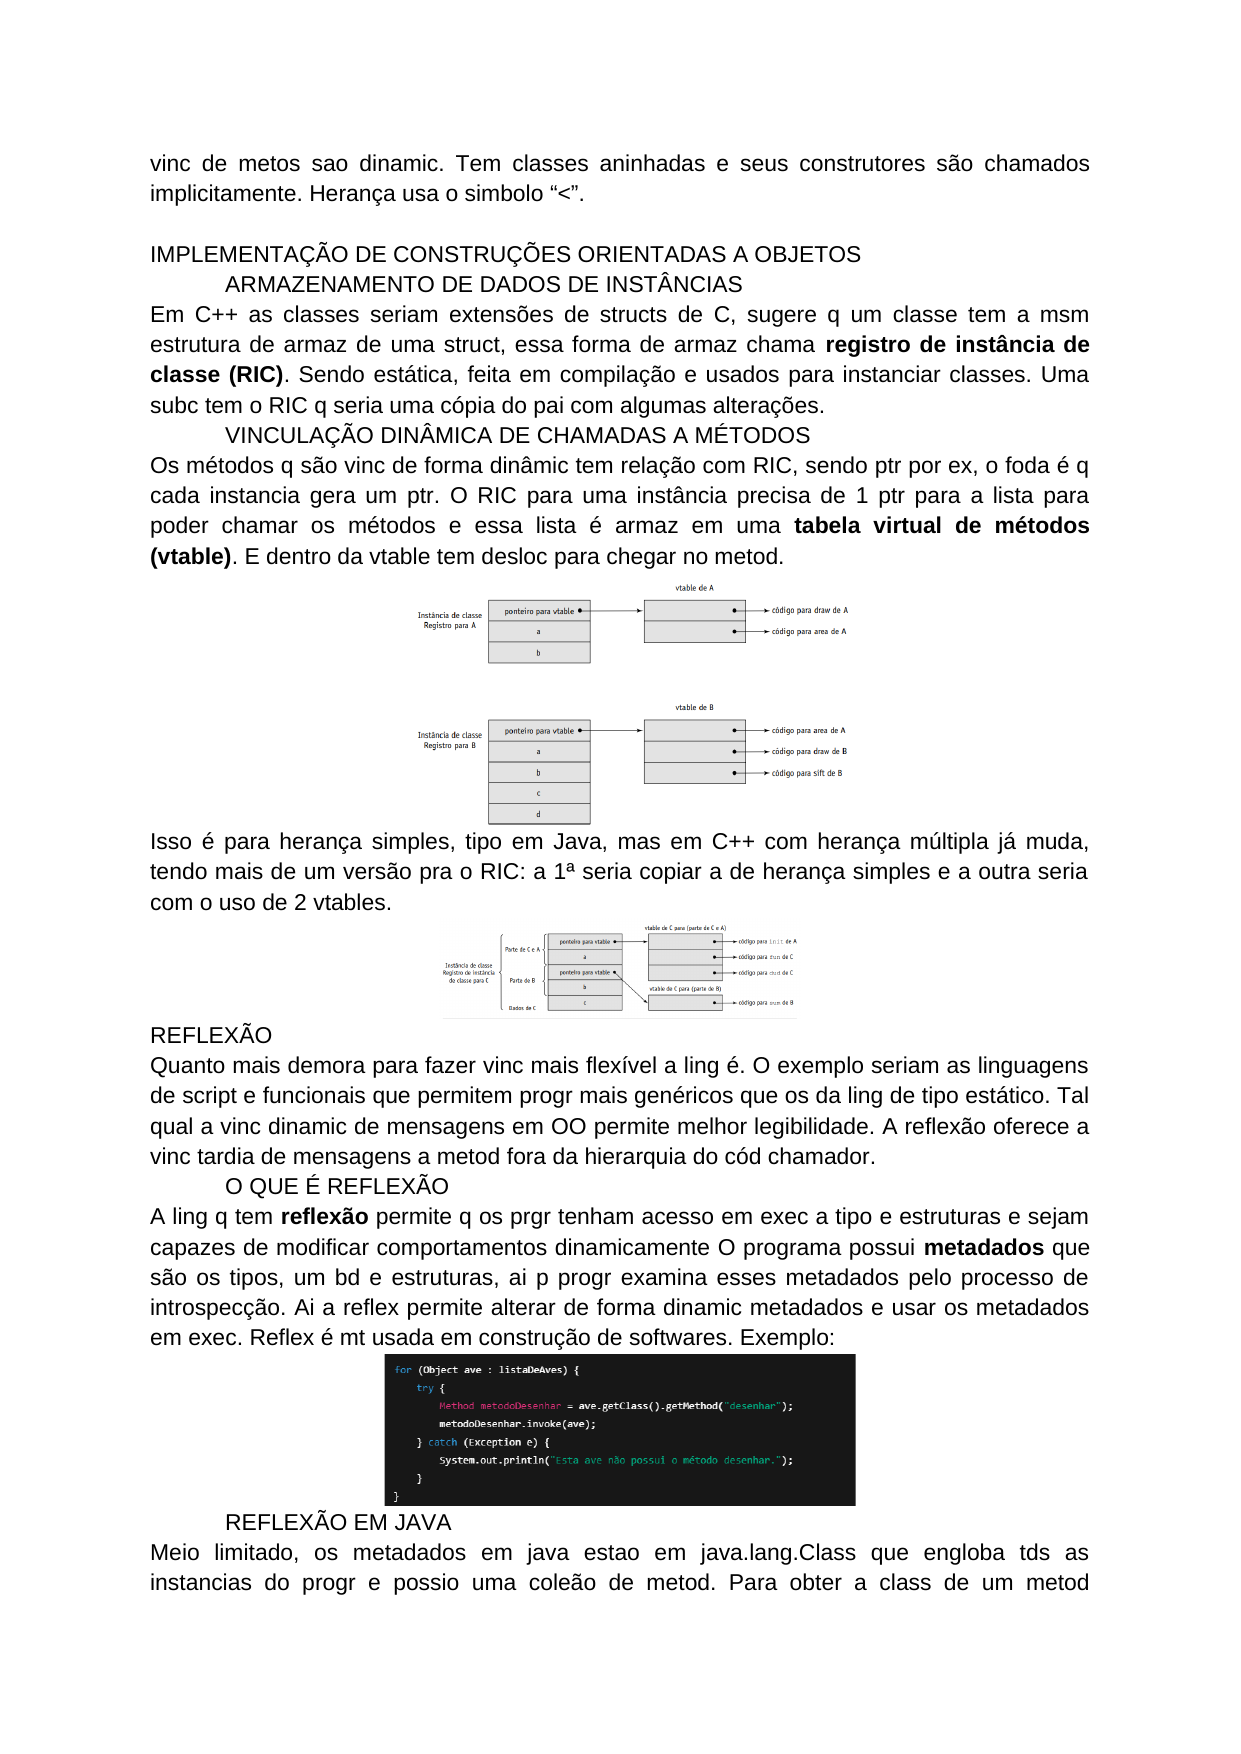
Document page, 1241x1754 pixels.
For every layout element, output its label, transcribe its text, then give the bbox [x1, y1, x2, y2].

text Os métodos q são vinc de forma dinâmic tem relação com RIC, sendo ptr por ex, o foda é q cada instancia gera um ptr. O RIC para uma instância precisa de 1 ptr para a lista para poder chamar os métodos e essa lista é armaz em uma tabela virtual de métodos (vtable). E dentro da vtable tem desloc para chegar no metod. [150, 452, 1090, 569]
text Isso é para herança simples, tipo em Java, mas em C++ com herança múltipla já muda, tendo mais de um versão pra o RIC: a 1ª seria copiar a de herança simples e a outra seria com o uso de 2 vtables. [150, 828, 1090, 915]
text Em C++ as classes seriam extensões de structs de C, sugere q um classe tem a msm estrutura de armaz de uma struct, essa forma de armaz chama registro de instância de classe (RIC). Sendo estática, feita em compilação e usados para instanciar classes. Uma subc tem o RIC q seria uma cópia do pai com algumas alterações. [150, 301, 1090, 418]
text IMPLEMENTAÇÃO DE CONSTRUÇÕES ORIENTADAS A OBJETOS [150, 241, 1090, 267]
text O QUE É REFLEXÃO [150, 1173, 1090, 1199]
text ARMAZENAMENTO DE DADOS DE INSTÂNCIAS [150, 271, 1090, 297]
text Quanto mais demora para fazer vinc mais flexível a ling é. O exemplo seriam as linguagens de script e funcionais que permitem progr mais genéricos que os da ling de tipo estático. Tal qual a vinc dinamic de mensagens em OO permite melhor legibilidade. A reflexão oferece a vinc tardia de mensagens a metod fora da hierarquia do cód chamador. [150, 1052, 1090, 1169]
picture [438, 918, 802, 1019]
text REFLEXÃO EM JAVA [150, 1509, 1090, 1535]
picture [383, 572, 858, 825]
text REFLEXÃO [150, 1022, 1090, 1048]
text A ling q tem reflexão permite q os prgr tenham acesso em exec a tipo e estruturas e sejam capazes de modificar comportamentos dinamicamente O programa possui metadados que são os tipos, um bd e estruturas, ai p progr examina esses metadados pelo processo de introspecção. Ai a reflex permite alterar de forma dinamic metadados e usar os metadados em exec. Reflex é mt usada em construção de softwares. Exemplo: [150, 1203, 1090, 1350]
text Meio limitado, os metadados em java estao em java.lang.Class que engloba tds as instancias do progr e possio uma coleão de metod. Para obter a class de um metod [150, 1539, 1090, 1596]
text VINCULAÇÃO DINÂMICA DE CHAMADAS A MÉTODOS [150, 422, 1090, 448]
picture [384, 1354, 856, 1506]
text vinc de metos sao dinamic. Tem classes aninhadas e seus construtores são chamados implicitamente. Herança usa o simbolo “<”. [150, 150, 1090, 207]
